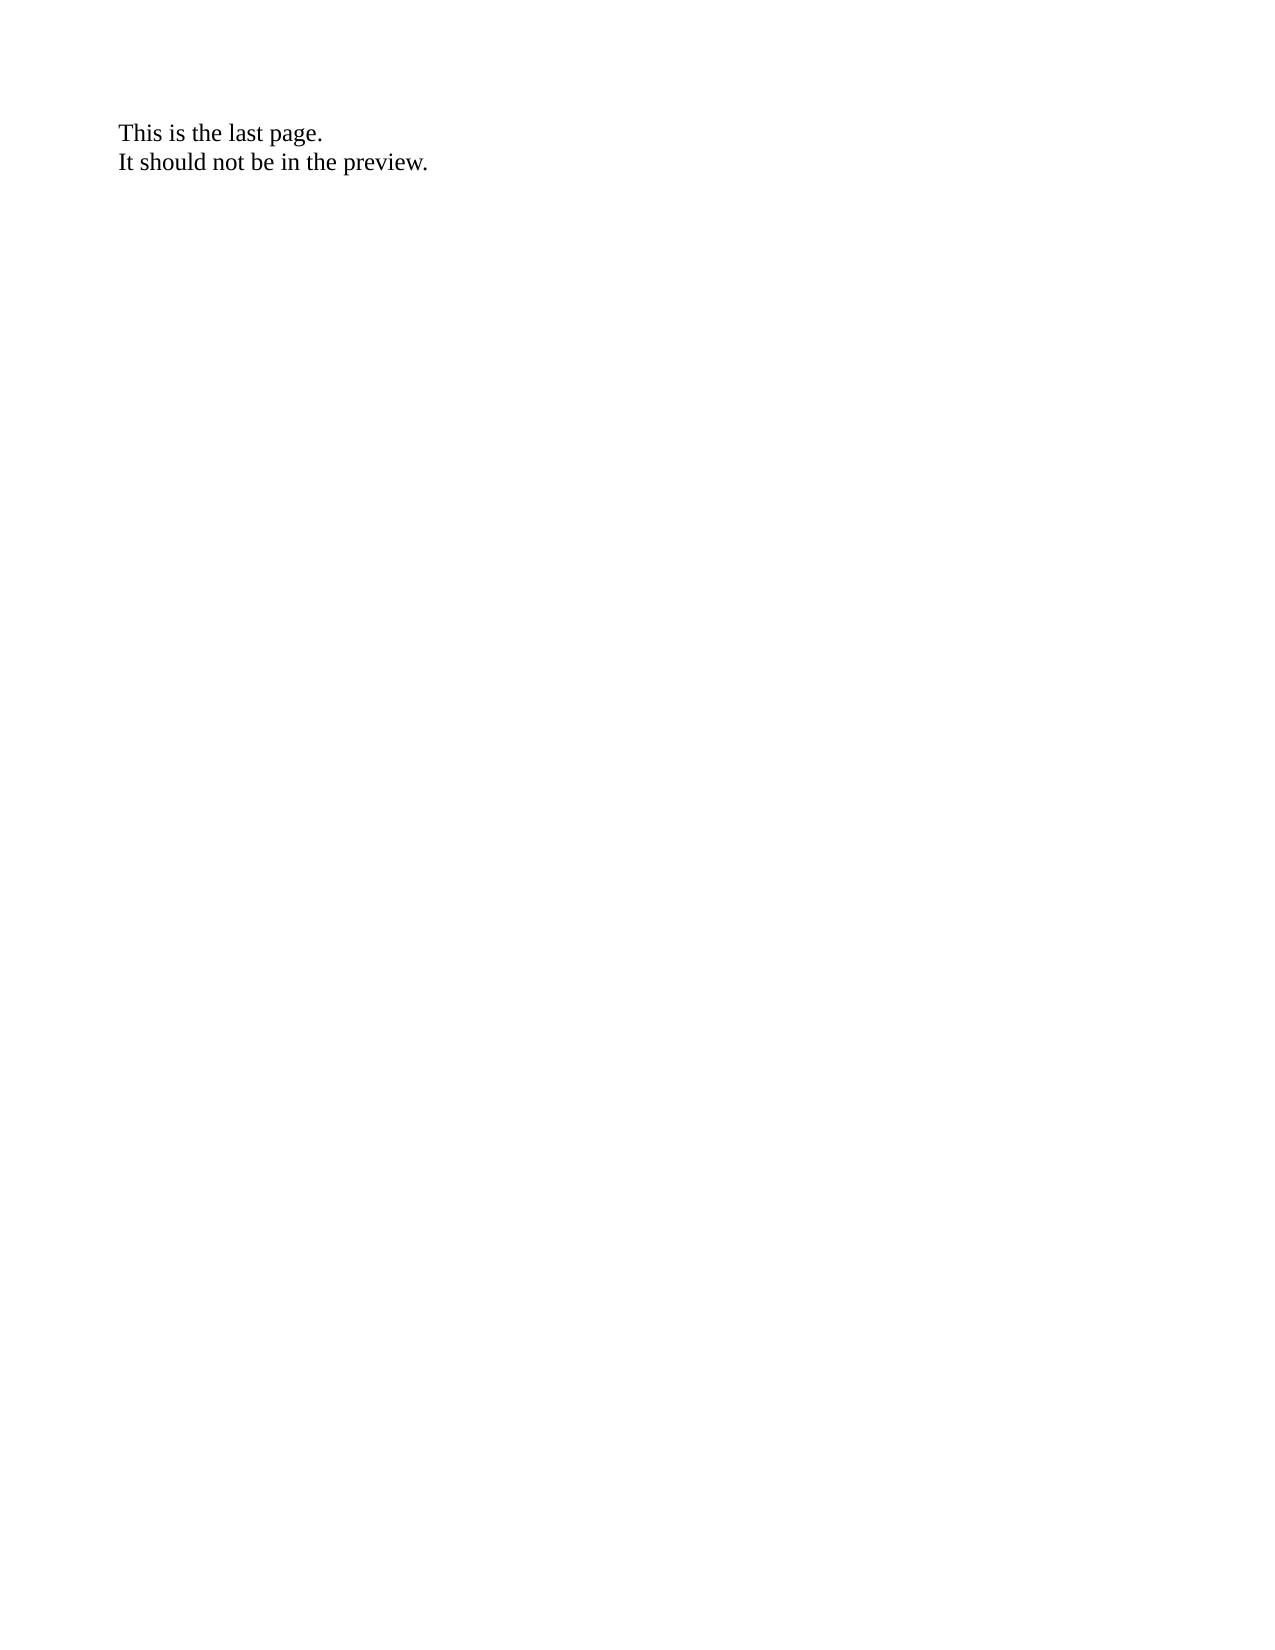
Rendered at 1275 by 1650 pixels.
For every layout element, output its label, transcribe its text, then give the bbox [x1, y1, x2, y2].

text It should not be in the preview. [118, 147, 1157, 176]
text This is the last page. [118, 118, 1157, 147]
